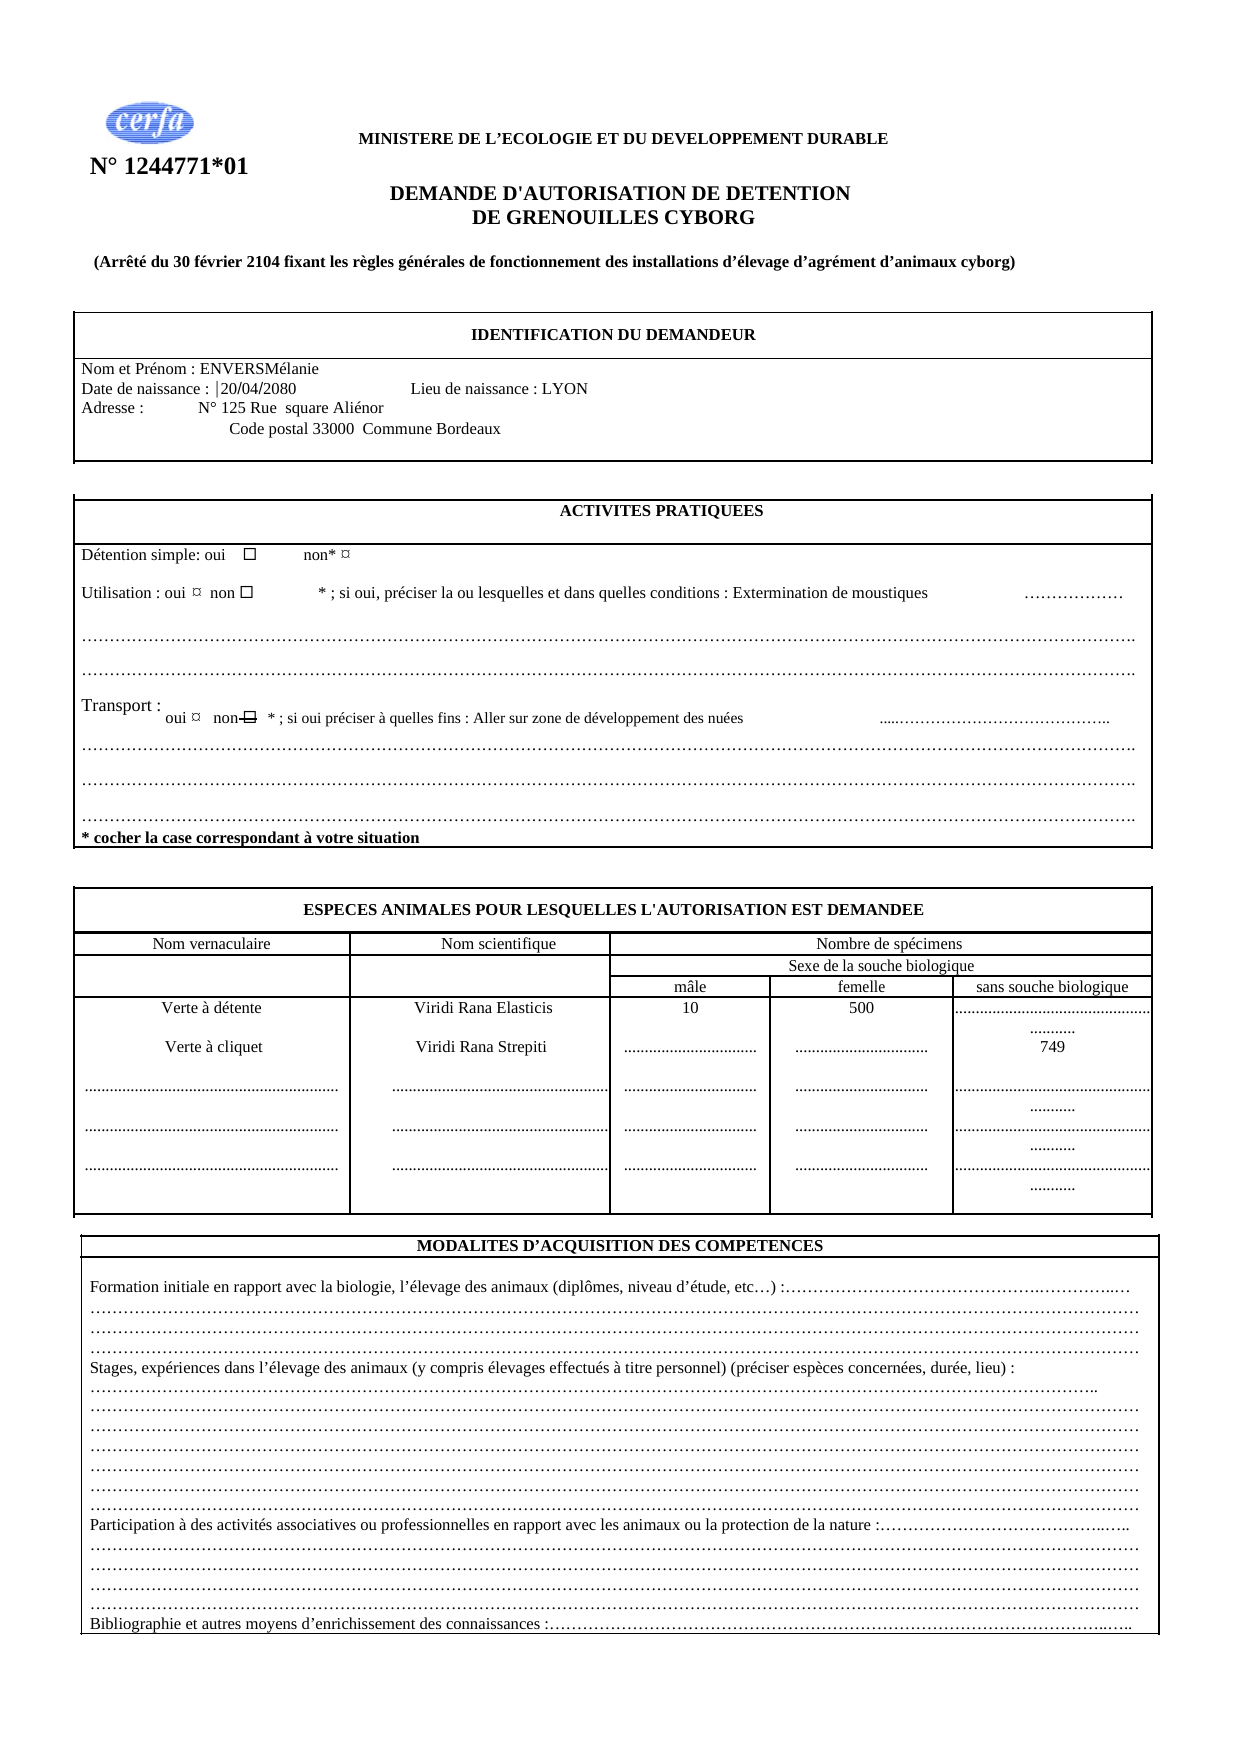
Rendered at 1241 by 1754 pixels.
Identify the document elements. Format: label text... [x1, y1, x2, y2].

table_cell ................................ [611, 1116, 769, 1155]
table_cell ................................ [611, 1076, 769, 1116]
table_cell sans souche biologique [954, 977, 1151, 996]
table_cell .................................................... [351, 1116, 609, 1155]
text ……………………………………………………………………………………………………………………………………………………………………… [89, 1396, 1153, 1415]
table_cell [192, 441, 297, 459]
table_header Adresse : [75, 398, 192, 419]
text ……………………………………………………………………………………………………………………………………………………………………… [89, 1574, 1153, 1593]
table_cell ............................................................. [75, 1116, 349, 1155]
table_cell [73, 462, 192, 498]
text Nom et Prénom : ENVERSMélanie [81, 359, 1151, 378]
picture [105, 101, 194, 145]
text (Arrêté du 30 février 2104 fixant les règles générales de fonctionnement des installations d’élevage d’agrément d’animaux cyborg) [94, 251, 1153, 271]
text ESPECES ANIMALES POUR LESQUELLES L'AUTORISATION EST DEMANDEE [75, 900, 1151, 919]
text Participation à des activités associatives ou professionnelles en rapport avec les animaux ou la protection de la nature :…………………………………..….. [89, 1515, 1153, 1534]
text MODALITES D’ACQUISITION DES COMPETENCES [82, 1237, 1158, 1255]
text IDENTIFICATION DU DEMANDEUR [471, 324, 1151, 344]
text * cocher la case correspondant à votre situation [81, 827, 1151, 846]
table_cell 10 [611, 998, 769, 1037]
table_cell .......................................................... [954, 1076, 1151, 1116]
text ……………………………………………………………………………………………………………………………………………………………………… [89, 1554, 1153, 1574]
text ………………………………………………………………………………………………………………………………………………………………………. [81, 660, 1151, 679]
table_header Nombre de spécimens [770, 934, 1151, 954]
table_cell ................................ [771, 1037, 952, 1076]
table_cell .......................................................... [954, 1116, 1151, 1155]
table_header [611, 934, 770, 954]
table_cell Viridi Rana Strepiti [351, 1037, 609, 1076]
table_cell ................................ [771, 1116, 952, 1155]
table_cell Utilisation : oui [75, 583, 192, 615]
text DE GRENOUILLES CYBORG [394, 205, 1153, 229]
text ……………………………………………………………………………………………………………………………………………………………………… [89, 1594, 1153, 1613]
table_cell x non  [192, 583, 297, 615]
table_cell [297, 531, 1151, 543]
text ……………………………………………………………………………………………………………………………………………………………………… [89, 1318, 1153, 1337]
table_cell ............................................................. [75, 1076, 349, 1116]
table_cell femelle [771, 977, 952, 996]
table_cell Verte à détente [75, 998, 349, 1037]
table_cell ................................ [771, 1076, 952, 1116]
table_cell Détention simple: oui  [75, 545, 297, 583]
table_cell [75, 956, 349, 975]
text MINISTERE DE L’ECOLOGIE ET DU DEVELOPPEMENT DURABLE [358, 129, 1153, 148]
text Date de naissance : |20/04/2080 Lieu de naissance : LYON [81, 379, 1151, 398]
text DEMANDE D'AUTORISATION DE DETENTION [389, 181, 1153, 205]
text ……………………………………………………………………………………………………………………………………………………………………… [89, 1298, 1153, 1317]
text ……………………………………………………………………………………………………………………………………………………………………… [89, 1436, 1153, 1455]
table_cell * ; si oui, préciser la ou lesquelles et dans quelles conditions : Extermination de moustiques ……………… [297, 583, 1151, 615]
table_cell [75, 531, 297, 543]
table_cell Sexe de la souche biologique [611, 956, 1151, 975]
text ……………………………………………………………………………………………………………………………………………………………………… [89, 1475, 1153, 1494]
table_cell [611, 1195, 769, 1213]
text Bibliographie et autres moyens d’enrichissement des connaissances :………………………………………………………………………………………..….. [89, 1614, 1153, 1633]
table_cell [351, 975, 609, 996]
table_cell ACTIVITES PRATIQUEES [297, 501, 1151, 531]
table_cell .................................................... [351, 1076, 609, 1116]
table_cell 749 [954, 1037, 1151, 1076]
text Stages, expériences dans l’élevage des animaux (y compris élevages effectués à titre personnel) (préciser espèces concernées, durée, lieu) :……………………………………………………………………………………………………………………………………………………………….. [89, 1358, 1153, 1396]
table_cell [75, 975, 349, 996]
text ……………………………………………………………………………………………………………………………………………………………………… [89, 1535, 1153, 1554]
table_header Nom scientifique [351, 934, 609, 954]
table_cell .......................................................... [954, 1155, 1151, 1194]
table_cell Code postal 33000 Commune Bordeaux [192, 419, 1151, 441]
table_cell [297, 462, 1152, 498]
table_cell [771, 1195, 952, 1213]
table_cell [75, 1195, 349, 1213]
table_cell Verte à cliquet [75, 1037, 349, 1076]
text ……………………………………………………………………………………………………………………………………………………………………… [89, 1456, 1153, 1475]
table_cell ................................ [611, 1037, 769, 1076]
table_cell 500 [771, 998, 952, 1037]
table_header Nom vernaculaire [75, 934, 349, 954]
table_cell Viridi Rana Elasticis [351, 998, 609, 1037]
table_cell mâle [611, 977, 769, 996]
table_cell [297, 441, 1151, 459]
table_cell .......................................................... [954, 998, 1151, 1037]
text ……………………………………………………………………………………………………………………………………………………………………… [89, 1338, 1153, 1357]
table_cell [75, 441, 192, 459]
table_cell .................................................... [351, 1155, 609, 1194]
text Formation initiale en rapport avec la biologie, l’élevage des animaux (diplômes, niveau d’étude, etc…) :……………………………………….…………..… [89, 1277, 1153, 1296]
table_header N° 125 Rue square Aliénor [192, 398, 1151, 419]
table_cell [192, 462, 297, 498]
table_cell [75, 419, 192, 441]
table_cell ................................ [611, 1155, 769, 1194]
table_cell [75, 501, 192, 531]
table_cell [351, 956, 609, 975]
table_cell ................................ [771, 1155, 952, 1194]
text ………………………………………………………………………………………………………………………………………………………………………. [81, 769, 1151, 788]
text ……………………………………………………………………………………………………………………………………………………………………… [89, 1416, 1153, 1435]
text N° 1244771*01 [89, 151, 1153, 180]
table_cell non* x [297, 545, 1151, 583]
table_cell [954, 1195, 1151, 1213]
text ………………………………………………………………………………………………………………………………………………………………………. [81, 625, 1151, 644]
text ………………………………………………………………………………………………………………………………………………………………………. [81, 735, 1151, 754]
text ………………………………………………………………………………………………………………………………………………………………………. [81, 806, 1151, 825]
table_cell ............................................................. [75, 1155, 349, 1194]
text ……………………………………………………………………………………………………………………………………………………………………… [89, 1495, 1153, 1514]
table_cell [192, 501, 297, 531]
text Transport : oui x non  * ; si oui préciser à quelles fins : Aller sur zone de développement des nuées .....………………………………….. [81, 694, 1151, 730]
table_cell [351, 1195, 609, 1213]
